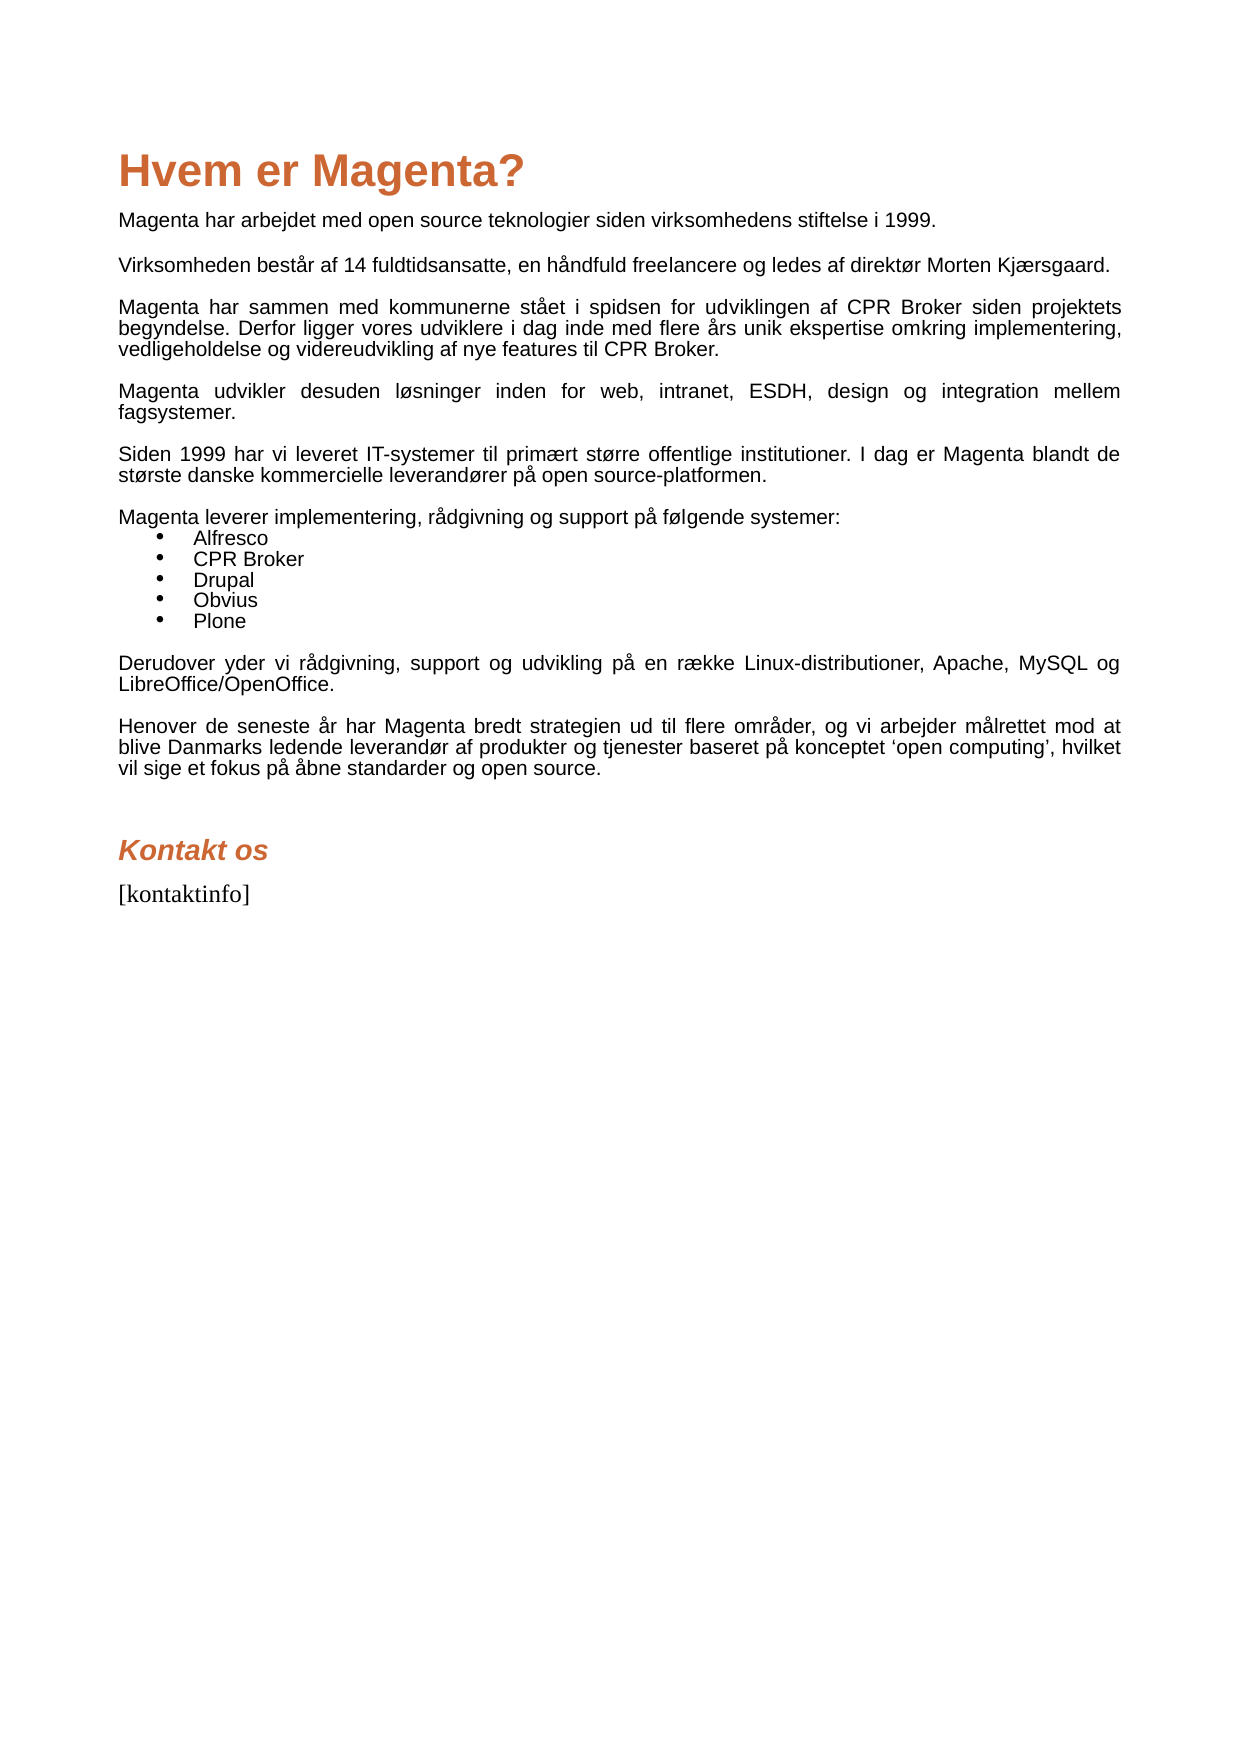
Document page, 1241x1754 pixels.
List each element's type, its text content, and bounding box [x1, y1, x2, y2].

text Derudover yder vi rådgivning, support og udvikling på en række Linux-distributioner, Apache, MySQL og LibreOffice/OpenOffice. [118, 654, 1122, 696]
subtitle Hvem er Magenta? [118, 143, 1122, 196]
list Drupal [156, 570, 1122, 591]
text Virksomheden består af 14 fuldtidsansatte, en håndfuld free­lancere og ledes af direktør Morten Kjærsgaard. [118, 256, 1122, 277]
list Alfresco [156, 528, 1122, 549]
list Plone [156, 612, 1122, 633]
list CPR Broker [156, 549, 1122, 570]
text Magenta har arbejdet med open source teknologier siden virk­somhedens stiftelse i 1999. [118, 208, 1122, 232]
text [kontaktinfo] [118, 879, 1122, 908]
text Magenta udvikler desuden løsninger inden for web, intranet, ESDH, design og integration mellem fagsystemer. [118, 382, 1122, 424]
text Magenta leverer implementering, rådgivning og support på føl­gende systemer: [118, 507, 1122, 528]
subtitle Kontakt os [118, 833, 1122, 867]
text Henover de seneste år har Magenta bredt strategien ud til flere områder, og vi arbejder målrettet mod at blive Danmarks ledende leverandør af produkter og tjenester baseret på konceptet ‘open computing’, hvilket vil sige et fokus på åbne standarder og open source. [118, 717, 1122, 780]
list Obvius [156, 591, 1122, 612]
text Siden 1999 har vi leveret IT-systemer til primært større offentlige institutioner. I dag er Magenta blandt de største danske kommer­cielle leverandører på open source-platformen. [118, 445, 1122, 487]
text Magenta har sammen med kommunerne stået i spidsen for ud­viklingen af CPR Broker siden projektets begyndelse. Derfor lig­ger vores udviklere i dag inde med flere års unik ekspertise om­kring implementering, vedligeholdelse og videreudvikling af nye features til CPR Broker. [118, 298, 1122, 361]
